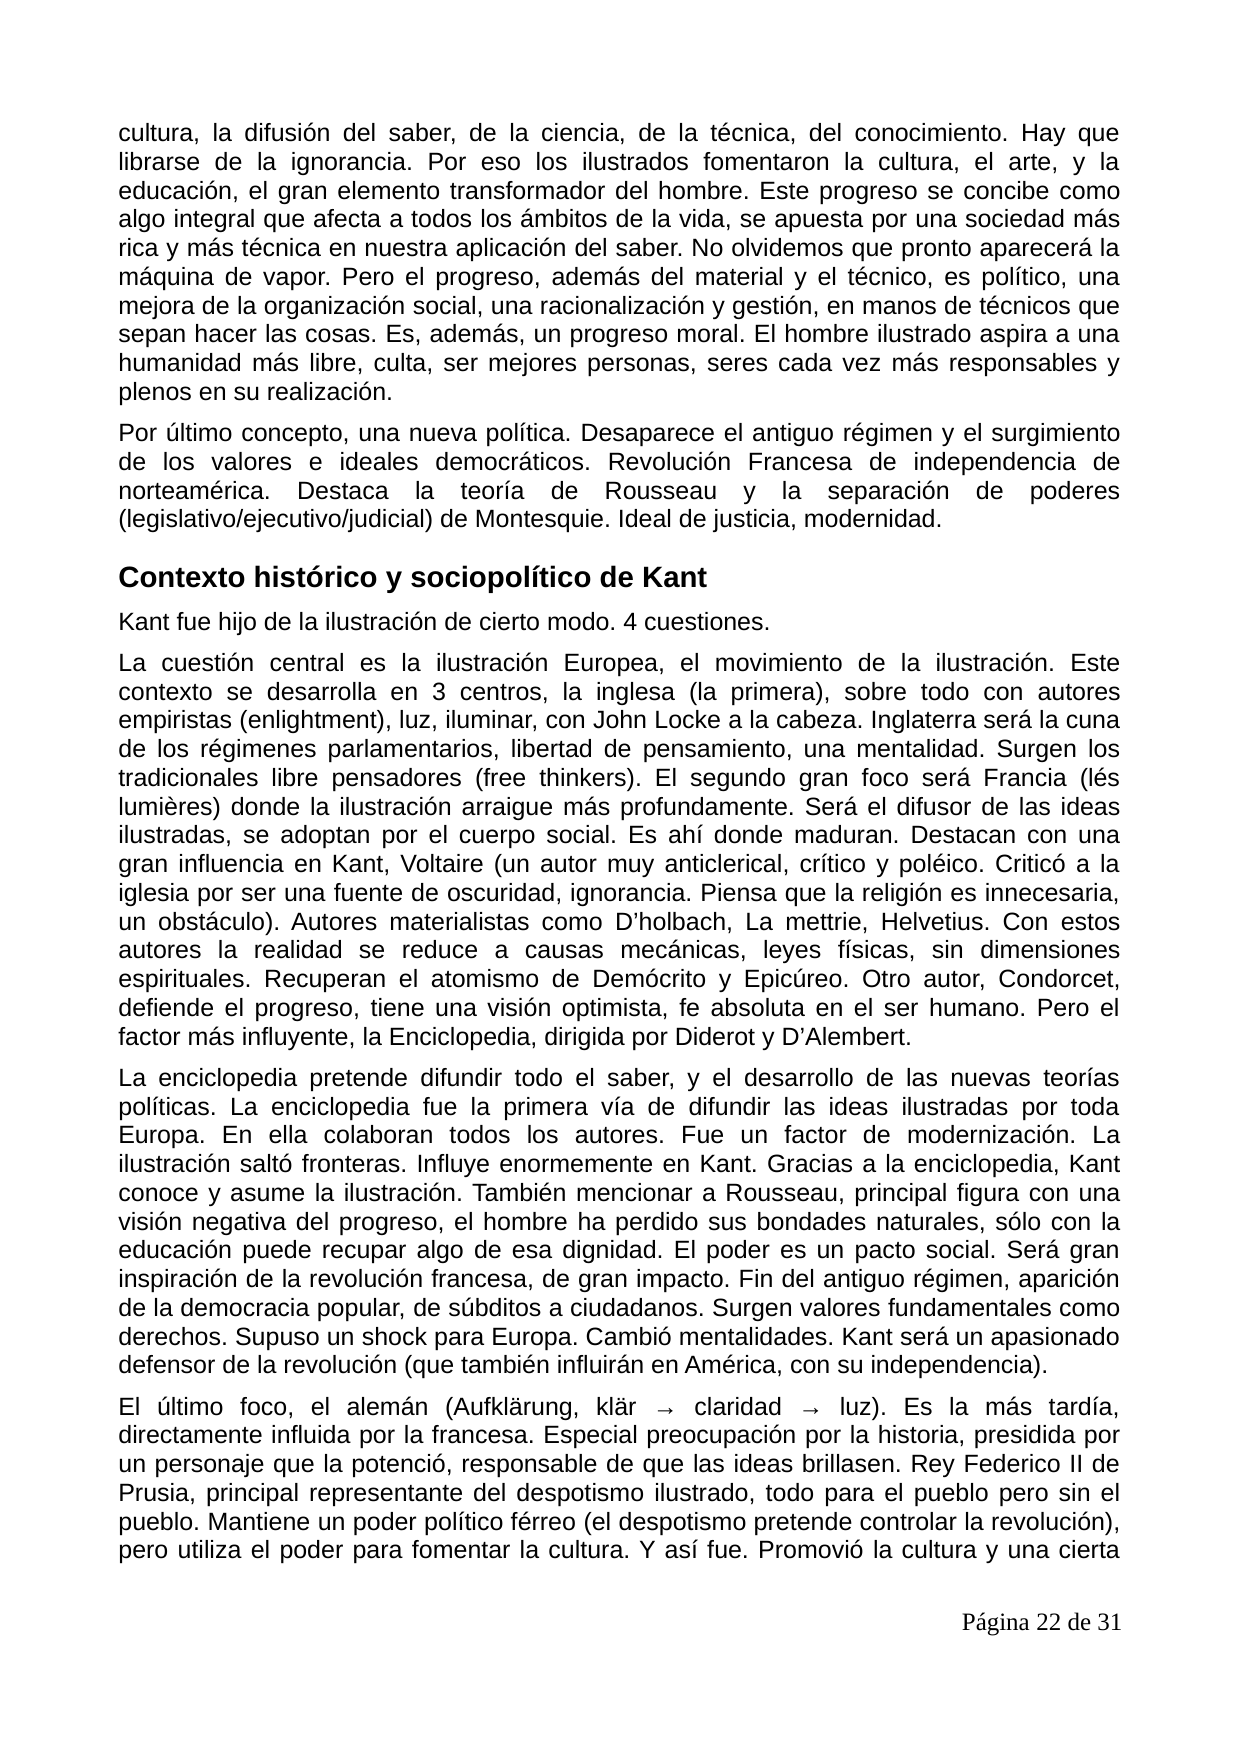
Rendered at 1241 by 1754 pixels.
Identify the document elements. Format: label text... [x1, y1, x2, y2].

text El último foco, el alemán (Aufklärung, klär → claridad → luz). Es la más tardía, directamente influida por la francesa. Especial preocupación por la historia, presidida por un personaje que la potenció, responsable de que las ideas brillasen. Rey Federico II de Prusia, principal representante del despotismo ilustrado, todo para el pueblo pero sin el pueblo. Mantiene un poder político férreo (el despotismo pretende controlar la revolución), pero utiliza el poder para fomentar la cultura. Y así fue. Promovió la cultura y una cierta [118, 1391, 1122, 1564]
text cultura, la difusión del saber, de la ciencia, de la técnica, del conocimiento. Hay que librarse de la ignorancia. Por eso los ilustrados fomentaron la cultura, el arte, y la educación, el gran elemento transformador del hombre. Este progreso se concibe como algo integral que afecta a todos los ámbitos de la vida, se apuesta por una sociedad más rica y más técnica en nuestra aplicación del saber. No olvidemos que pronto aparecerá la máquina de vapor. Pero el progreso, además del material y el técnico, es político, una mejora de la organización social, una racionalización y gestión, en manos de técnicos que sepan hacer las cosas. Es, además, un progreso moral. El hombre ilustrado aspira a una humanidad más libre, culta, ser mejores personas, seres cada vez más responsables y plenos en su realización. [118, 118, 1122, 406]
text Por último concepto, una nueva política. Desaparece el antiguo régimen y el surgimiento de los valores e ideales democráticos. Revolución Francesa de independencia de norteamérica. Destaca la teoría de Rousseau y la separación de poderes (legislativo/ejecutivo/judicial) de Montesquie. Ideal de justicia, modernidad. [118, 418, 1122, 533]
text Kant fue hijo de la ilustración de cierto modo. 4 cuestiones. [118, 606, 1122, 635]
subtitle Contexto histórico y sociopolítico de Kant [118, 560, 1122, 594]
text La cuestión central es la ilustración Europea, el movimiento de la ilustración. Este contexto se desarrolla en 3 centros, la inglesa (la primera), sobre todo con autores empiristas (enlightment), luz, iluminar, con John Locke a la cabeza. Inglaterra será la cuna de los régimenes parlamentarios, libertad de pensamiento, una mentalidad. Surgen los tradicionales libre pensadores (free thinkers). El segundo gran foco será Francia (lés lumières) donde la ilustración arraigue más profundamente. Será el difusor de las ideas ilustradas, se adoptan por el cuerpo social. Es ahí donde maduran. Destacan con una gran influencia en Kant, Voltaire (un autor muy anticlerical, crítico y poléico. Criticó a la iglesia por ser una fuente de oscuridad, ignorancia. Piensa que la religión es innecesaria, un obstáculo). Autores materialistas como D’holbach, La mettrie, Helvetius. Con estos autores la realidad se reduce a causas mecánicas, leyes físicas, sin dimensiones espirituales. Recuperan el atomismo de Demócrito y Epicúreo. Otro autor, Condorcet, defiende el progreso, tiene una visión optimista, fe absoluta en el ser humano. Pero el factor más influyente, la Enciclopedia, dirigida por Diderot y D’Alembert. [118, 648, 1122, 1050]
text La enciclopedia pretende difundir todo el saber, y el desarrollo de las nuevas teorías políticas. La enciclopedia fue la primera vía de difundir las ideas ilustradas por toda Europa. En ella colaboran todos los autores. Fue un factor de modernización. La ilustración saltó fronteras. Influye enormemente en Kant. Gracias a la enciclopedia, Kant conoce y asume la ilustración. También mencionar a Rousseau, principal figura con una visión negativa del progreso, el hombre ha perdido sus bondades naturales, sólo con la educación puede recupar algo de esa dignidad. El poder es un pacto social. Será gran inspiración de la revolución francesa, de gran impacto. Fin del antiguo régimen, aparición de la democracia popular, de súbditos a ciudadanos. Surgen valores fundamentales como derechos. Supuso un shock para Europa. Cambió mentalidades. Kant será un apasionado defensor de la revolución (que también influirán en América, con su independencia). [118, 1063, 1122, 1379]
